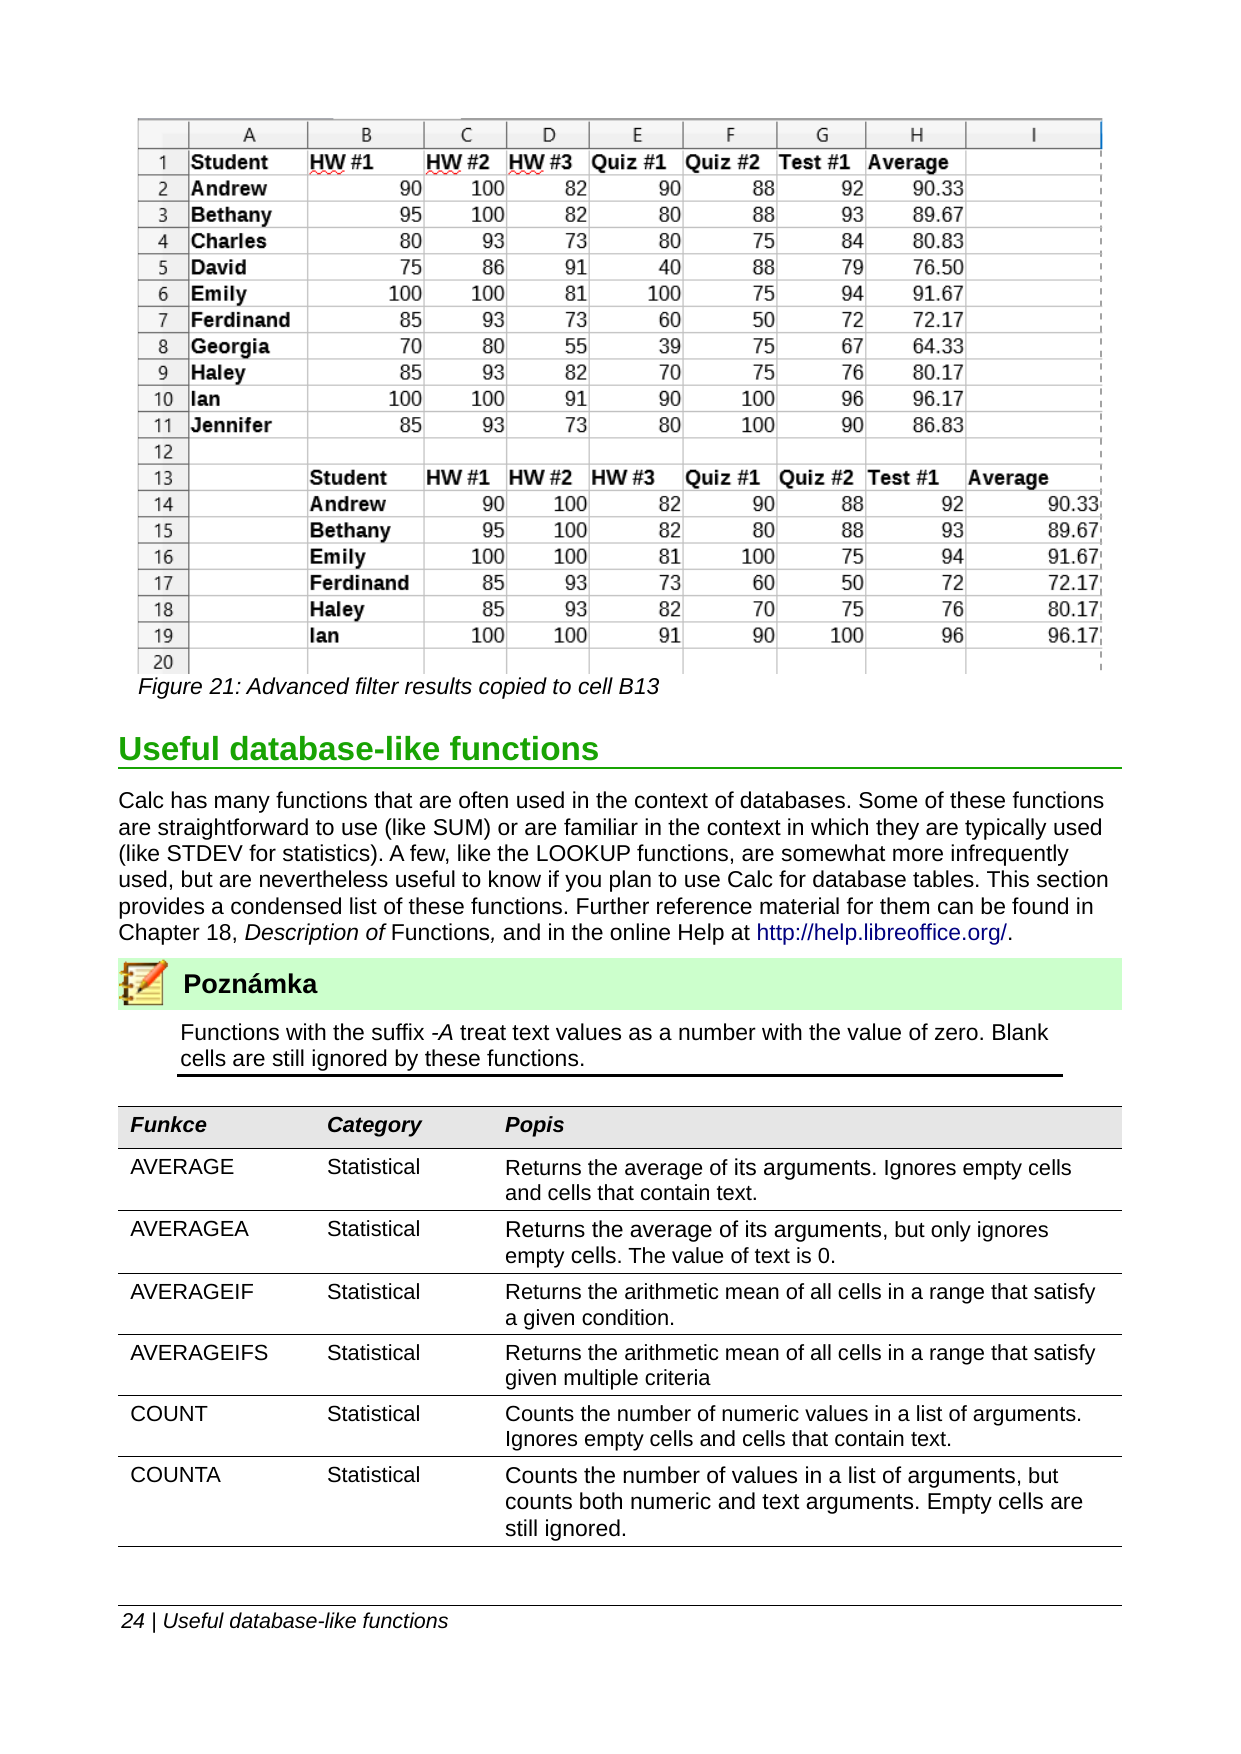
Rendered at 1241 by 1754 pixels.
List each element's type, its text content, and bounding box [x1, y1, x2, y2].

table_cell Statistical [315, 1457, 493, 1546]
table_cell Returns the average of its arguments. Ignores empty cells and cells that contain text. [493, 1149, 1122, 1210]
table_cell Counts the number of values in a list of arguments, but counts both numeric and text arguments. Empty cells are still ignored. [493, 1457, 1122, 1546]
picture [119, 958, 170, 1009]
table_cell COUNT [118, 1396, 315, 1456]
table_cell AVERAGEIF [118, 1274, 315, 1334]
table_header Category [315, 1107, 493, 1148]
table_cell Returns the average of its arguments, but only ignores empty cells. The value of text is 0. [493, 1211, 1122, 1273]
table_header Popis [493, 1107, 1122, 1148]
table_cell Statistical [315, 1149, 493, 1210]
table_cell Statistical [315, 1335, 493, 1395]
table_cell AVERAGE [118, 1149, 315, 1210]
text Functions with the suffix -A treat text values as a number with the value of zero. Blank cells are still ignored by these functions. [177, 1016, 1063, 1074]
table_cell Counts the number of numeric values in a list of arguments. Ignores empty cells and cells that contain text. [493, 1396, 1122, 1456]
table_header Funkce [118, 1107, 315, 1148]
picture [137, 118, 1103, 674]
subtitle Useful database-like functions [118, 729, 1122, 767]
table_cell Statistical [315, 1274, 493, 1334]
table_cell COUNTA [118, 1457, 315, 1546]
text Figure 21: Advanced filter results copied to cell B13 [138, 674, 1102, 699]
table_cell Statistical [315, 1211, 493, 1273]
subtitle Poznámka [118, 958, 1122, 1010]
text Calc has many functions that are often used in the context of databases. Some of these functions are straightforward to use (like SUM) or are familiar in the context in which they are typically used (like STDEV for statistics). A few, like the LOOKUP functions, are somewhat more infrequently used, but are nevertheless useful to know if you plan to use Calc for database tables. This section provides a condensed list of these functions. Further reference material for them can be found in Chapter 18, Description of Functions, and in the online Help at http://help.libreoffice.org/. [118, 787, 1122, 945]
table_cell AVERAGEA [118, 1211, 315, 1273]
table_cell Returns the arithmetic mean of all cells in a range that satisfy a given condition. [493, 1274, 1122, 1334]
table_cell Returns the arithmetic mean of all cells in a range that satisfy given multiple criteria [493, 1335, 1122, 1395]
table_cell Statistical [315, 1396, 493, 1456]
table_cell AVERAGEIFS [118, 1335, 315, 1395]
